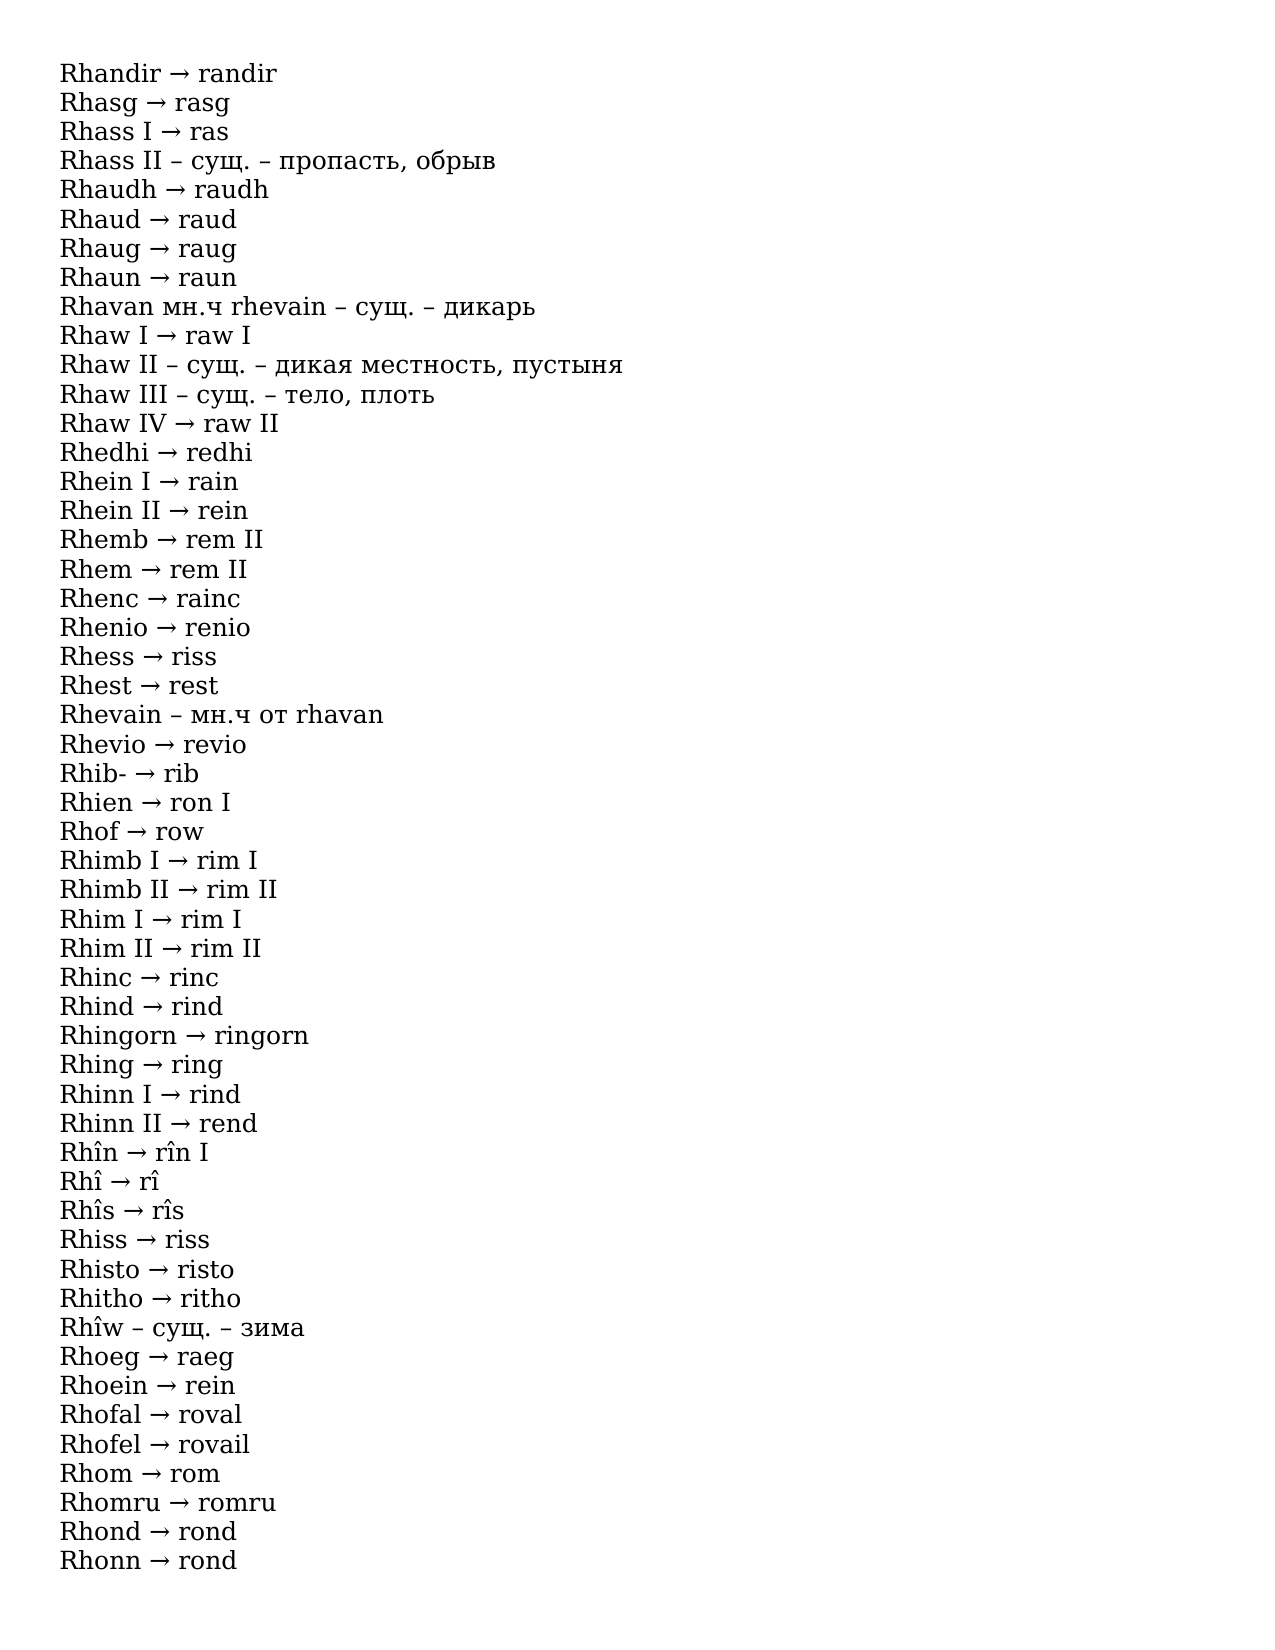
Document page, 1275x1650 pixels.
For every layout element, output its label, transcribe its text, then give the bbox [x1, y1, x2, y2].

text Rhemb → rem II [59, 526, 1216, 555]
text Rhitho → ritho [59, 1284, 1216, 1313]
text Rhasg → rasg [59, 88, 1216, 117]
text Rhing → ring [59, 1051, 1216, 1080]
text Rhind → rind [59, 992, 1216, 1022]
text Rhass I → ras [59, 117, 1216, 147]
text Rhond → rond [59, 1517, 1216, 1547]
text Rhîs → rîs [59, 1197, 1216, 1226]
text Rhoein → rein [59, 1372, 1216, 1401]
text Rhaw I → raw I [59, 322, 1216, 351]
text Rhess → riss [59, 642, 1216, 672]
text Rhien → rоn I [59, 788, 1216, 817]
text Rhein I → rain [59, 467, 1216, 497]
text Rhomru → romru [59, 1488, 1216, 1517]
text Rhingorn → ringorn [59, 1022, 1216, 1051]
text Rhinn I → rind [59, 1080, 1216, 1109]
text Rhandir → randir [59, 59, 1216, 88]
text Rhiss → riss [59, 1226, 1216, 1255]
text Rhaw IV → raw II [59, 409, 1216, 438]
text Rhisto → risto [59, 1255, 1216, 1284]
text Rhoeg → raeg [59, 1342, 1216, 1372]
text Rhavan мн.ч rhevain – сущ. – дикарь [59, 292, 1216, 322]
text Rhîn → rîn I [59, 1138, 1216, 1167]
text Rhedhi → redhi [59, 438, 1216, 467]
text Rhonn → rond [59, 1547, 1216, 1576]
text Rhom → rom [59, 1459, 1216, 1488]
text Rhinn II → rend [59, 1109, 1216, 1138]
text Rhevio → revio [59, 730, 1216, 759]
text Rhem → rem II [59, 555, 1216, 584]
text Rhofel → rovail [59, 1430, 1216, 1459]
text Rhaw II – сущ. – дикая местность, пустыня [59, 351, 1216, 380]
text Rhîw – сущ. – зима [59, 1313, 1216, 1342]
text Rhim II → rim II [59, 934, 1216, 963]
text Rhenc → rainc [59, 584, 1216, 613]
text Rhinc → rinc [59, 963, 1216, 992]
text Rhaudh → raudh [59, 176, 1216, 205]
text Rhaun → raun [59, 263, 1216, 292]
text Rhî → rî [59, 1167, 1216, 1197]
text Rhib- → rib [59, 759, 1216, 788]
text Rhоf → rоw [59, 817, 1216, 847]
text Rhass II – сущ. – пропасть, обрыв [59, 147, 1216, 176]
text Rhimb I → rim I [59, 847, 1216, 876]
text Rhaw III – сущ. – тело, плоть [59, 380, 1216, 409]
text Rhein II → rein [59, 497, 1216, 526]
text Rhevain – мн.ч от rhavan [59, 701, 1216, 730]
text Rhim I → rim I [59, 905, 1216, 934]
text Rhenio → renio [59, 613, 1216, 642]
text Rhimb II → rim II [59, 876, 1216, 905]
text Rhest → rest [59, 672, 1216, 701]
text Rhaud → raud [59, 205, 1216, 234]
text Rhaug → raug [59, 234, 1216, 263]
text Rhofal → roval [59, 1401, 1216, 1430]
